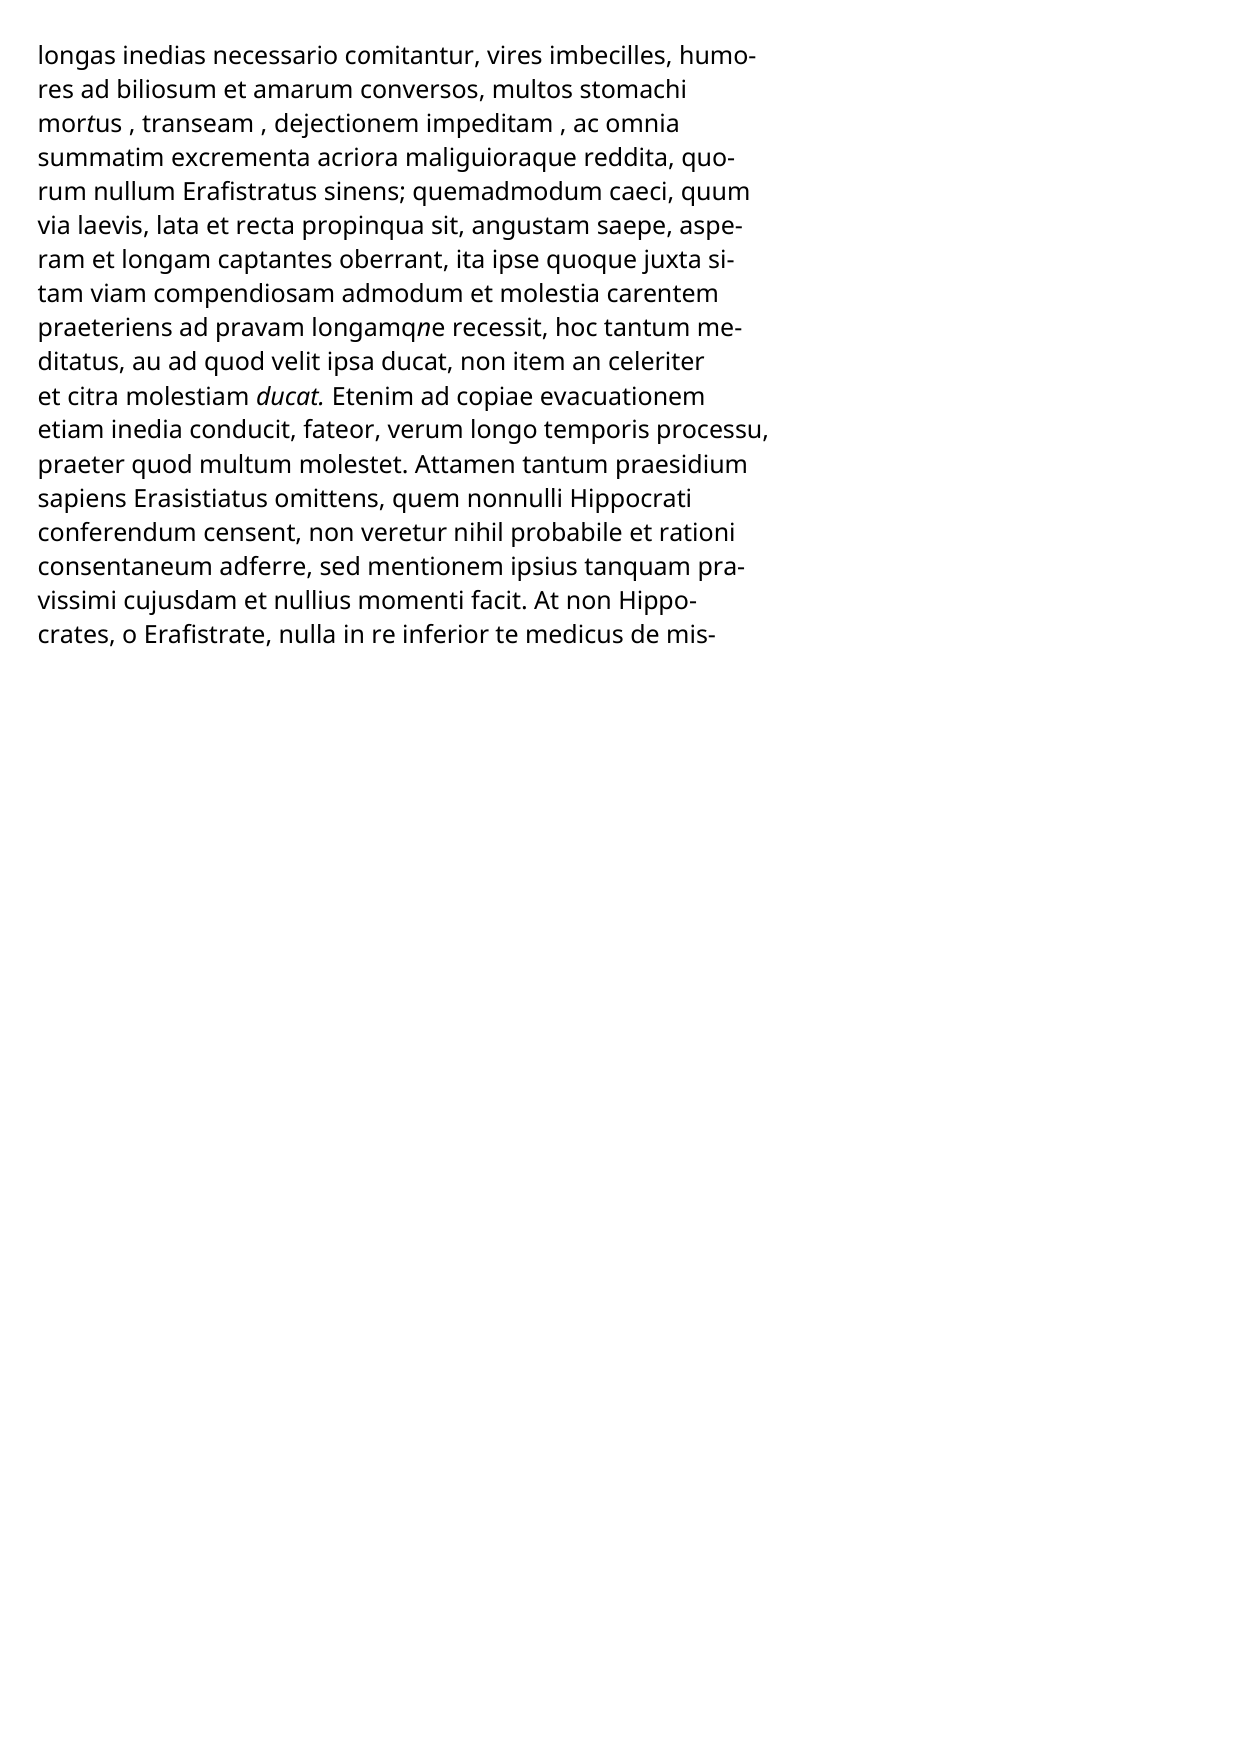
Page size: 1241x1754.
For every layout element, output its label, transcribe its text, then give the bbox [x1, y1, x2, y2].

text longas inedias necessario comitantur, vires imbecilles, humo- res ad biliosum et amarum conversos, multos stomachi mortus , transeam , dejectionem impeditam , ac omnia summatim excrementa acriora maliguioraque reddita, quo- rum nullum Erafistratus sinens; quemadmodum caeci, quum via laevis, lata et recta propinqua sit, angustam saepe, aspe- ram et longam captantes oberrant, ita ipse quoque juxta si- tam viam compendiosam admodum et molestia carentem praeteriens ad pravam longamqne recessit, hoc tantum me- ditatus, au ad quod velit ipsa ducat, non item an celeriter et citra molestiam ducat. Etenim ad copiae evacuationem etiam inedia conducit, fateor, verum longo temporis processu, praeter quod multum molestet. Attamen tantum praesidium sapiens Erasistiatus omittens, quem nonnulli Hippocrati conferendum censent, non veretur nihil probabile et rationi consentaneum adferre, sed mentionem ipsius tanquam pra- vissimi cujusdam et nullius momenti facit. At non Hippo- crates, o Erafistrate, nulla in re inferior te medicus de mis- [37, 37, 1203, 651]
